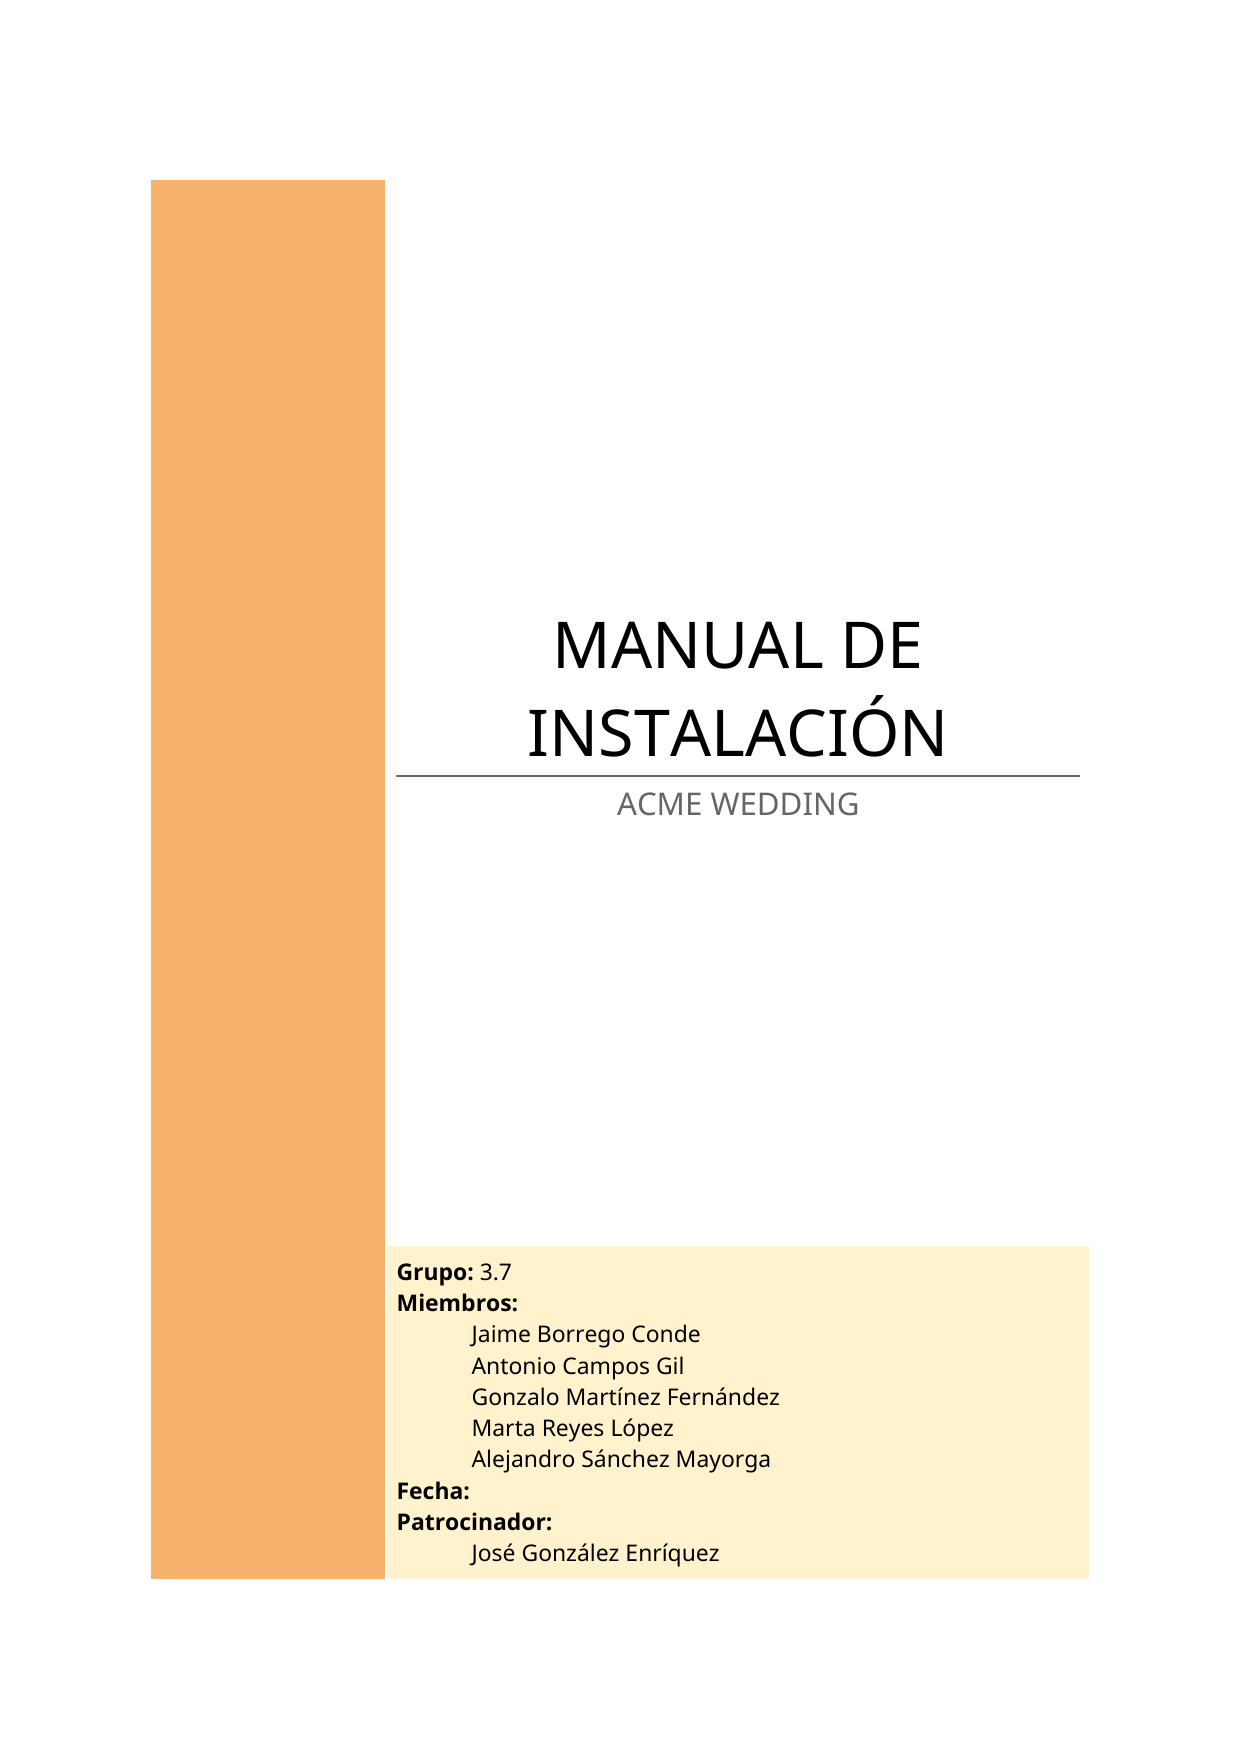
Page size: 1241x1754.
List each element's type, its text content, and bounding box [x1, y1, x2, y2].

table_header [151, 180, 385, 1579]
table_cell Grupo: 3.7 Miembros: Jaime Borrego Conde Antonio Campos Gil Gonzalo Martínez Fernández Marta Reyes López Alejandro Sánchez Mayorga Fecha: Patrocinador: José González Enríquez [387, 1246, 1089, 1579]
table_header MANUAL DE INSTALACIÓN ACME WEDDING [387, 180, 1089, 1243]
